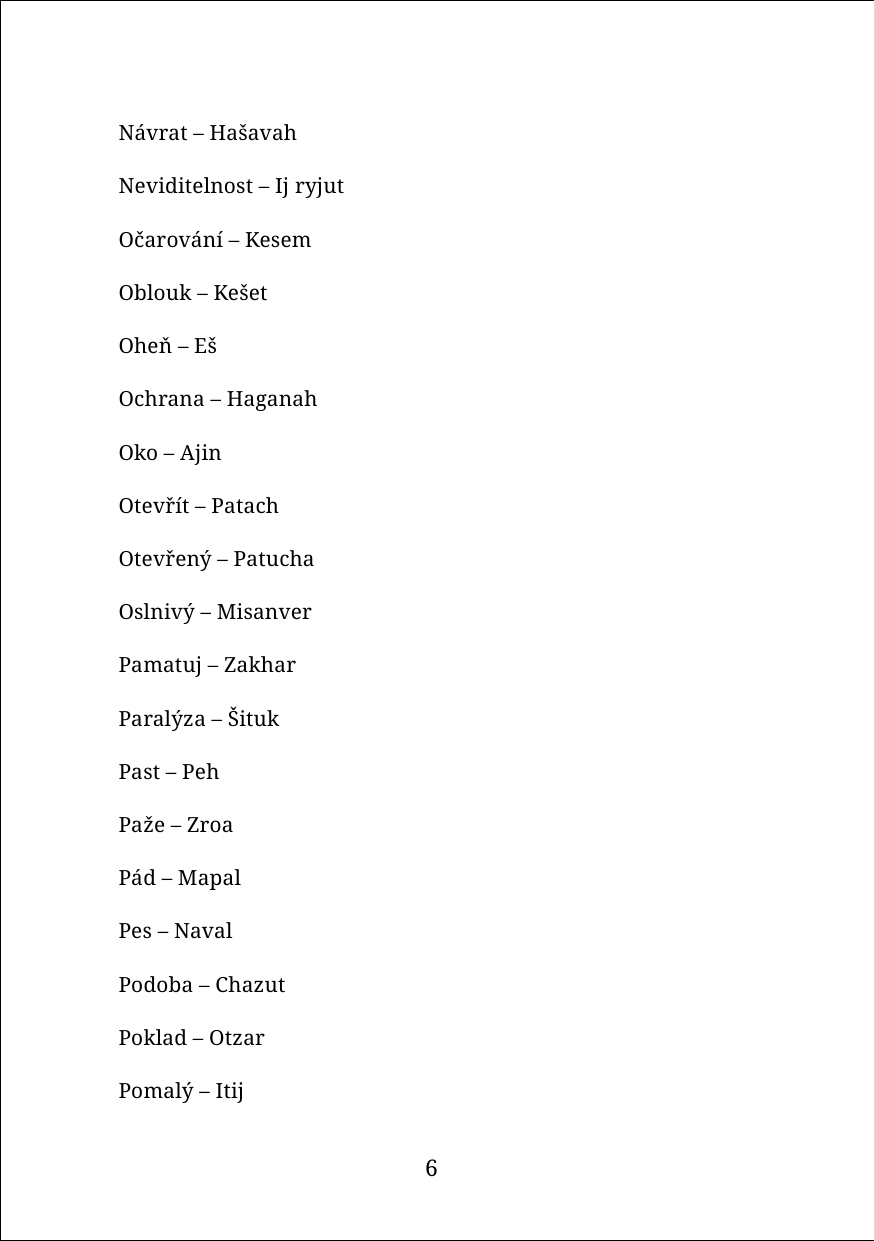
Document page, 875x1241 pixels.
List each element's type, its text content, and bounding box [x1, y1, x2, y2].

text Neviditelnost – Ij ryjut [118, 171, 756, 200]
text Pes – Naval [118, 917, 756, 945]
text Pamatuj – Zakhar [118, 651, 756, 679]
text Past – Peh [118, 757, 756, 785]
text Podoba – Chazut [118, 970, 756, 998]
text Oslnivý – Misanver [118, 597, 756, 626]
text Pád – Mapal [118, 863, 756, 892]
text Ochrana – Haganah [118, 384, 756, 413]
text Pomalý – Itij [118, 1076, 756, 1105]
text Očarování – Kesem [118, 225, 756, 253]
text Paralýza – Šituk [118, 704, 756, 732]
text Poklad – Otzar [118, 1023, 756, 1052]
text Paže – Zroa [118, 810, 756, 839]
text Oheň – Eš [118, 331, 756, 359]
text Otevřený – Patucha [118, 544, 756, 572]
text Oblouk – Kešet [118, 278, 756, 306]
text Oko – Ajin [118, 438, 756, 466]
text Otevřít – Patach [118, 491, 756, 519]
text Návrat – Hašavah [118, 118, 756, 147]
